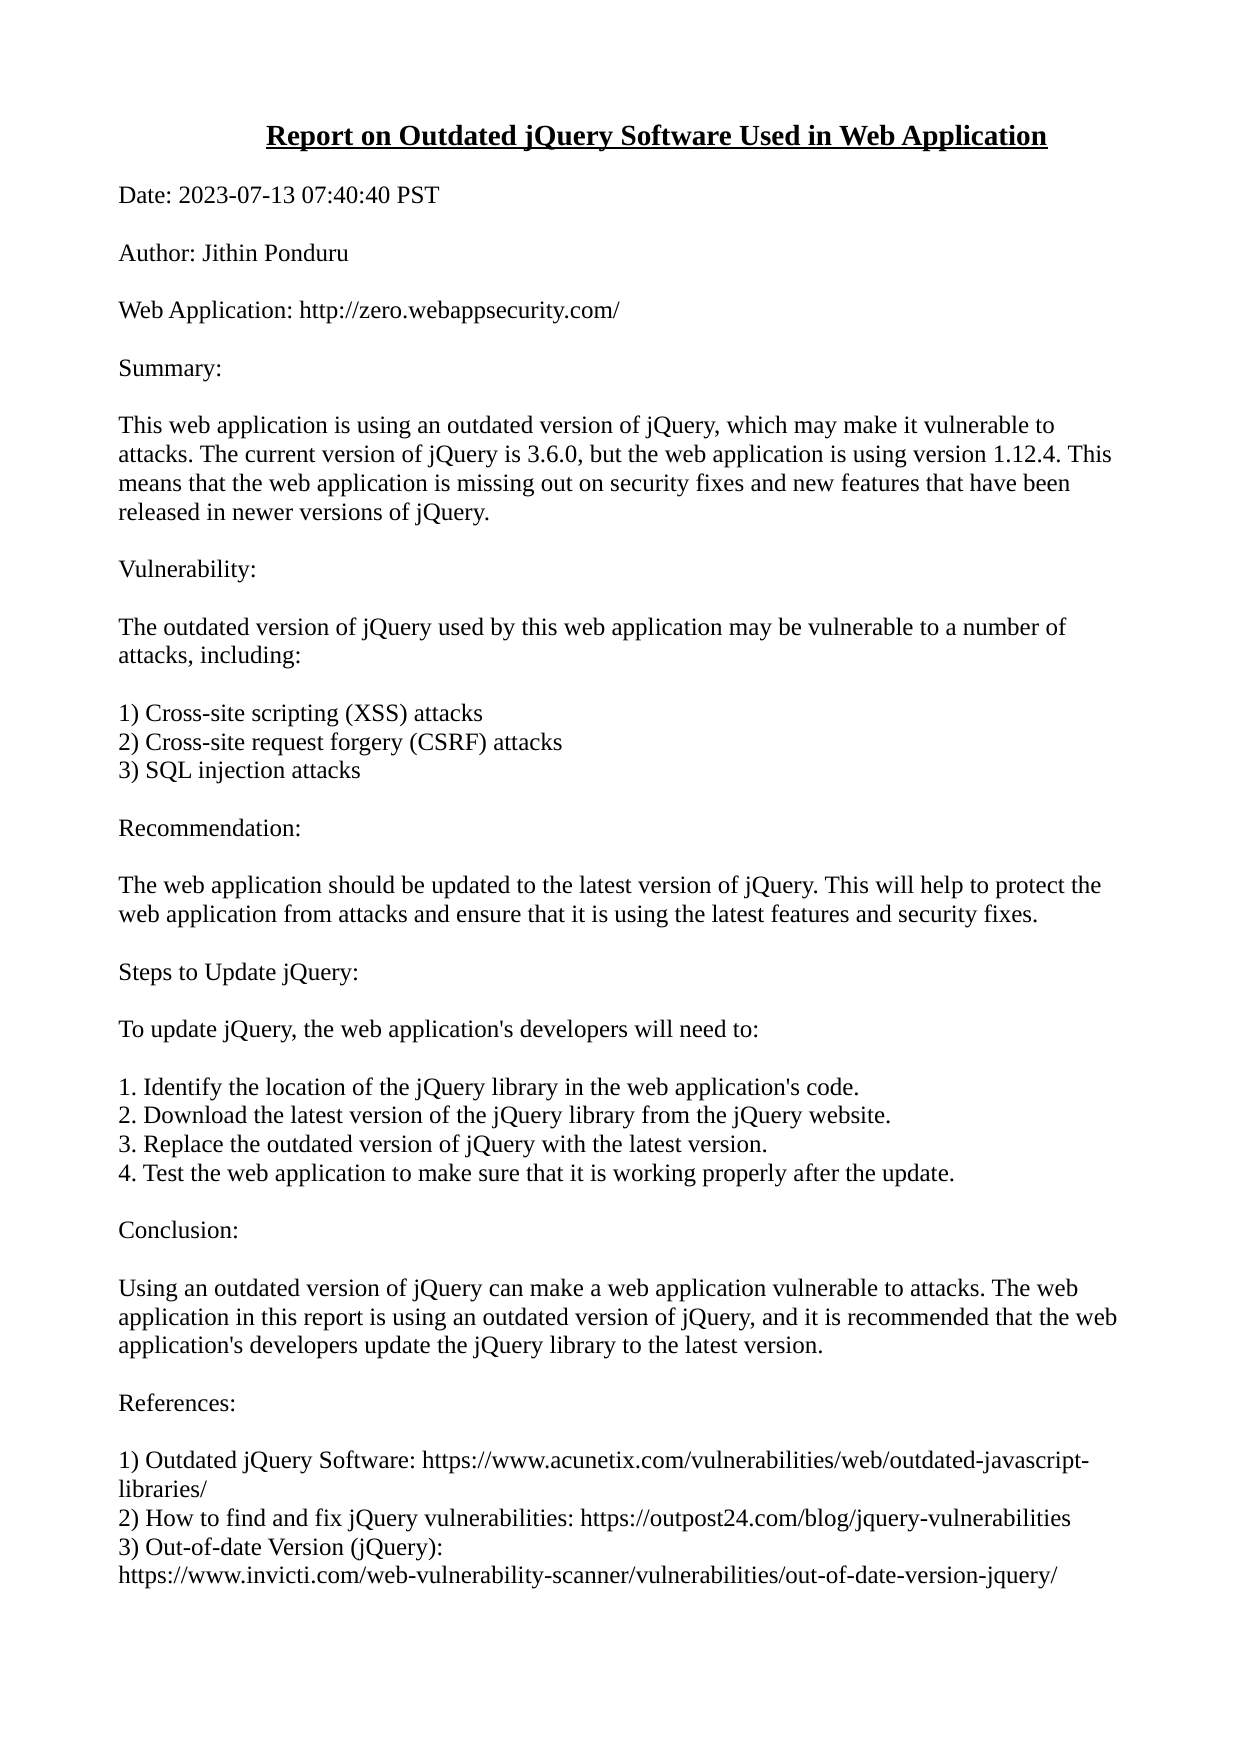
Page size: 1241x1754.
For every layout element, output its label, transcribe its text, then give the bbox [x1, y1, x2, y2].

text 2. Download the latest version of the jQuery library from the jQuery website. [118, 1100, 1122, 1129]
text Using an outdated version of jQuery can make a web application vulnerable to attacks. The web application in this report is using an outdated version of jQuery, and it is recommended that the web application's developers update the jQuery library to the latest version. [118, 1273, 1122, 1359]
text Recommendation: [118, 813, 1122, 842]
text 4. Test the web application to make sure that it is working properly after the update. [118, 1158, 1122, 1187]
text Date: 2023-07-13 07:40:40 PST [118, 180, 1122, 209]
text The outdated version of jQuery used by this web application may be vulnerable to a number of attacks, including: [118, 612, 1122, 669]
text Author: Jithin Ponduru [118, 238, 1122, 267]
text The web application should be updated to the latest version of jQuery. This will help to protect the web application from attacks and ensure that it is using the latest features and security fixes. [118, 870, 1122, 928]
text Summary: [118, 353, 1122, 382]
text Steps to Update jQuery: [118, 957, 1122, 985]
text Web Application: http://zero.webappsecurity.com/ [118, 295, 1122, 324]
text 1. Identify the location of the jQuery library in the web application's code. [118, 1072, 1122, 1100]
text 2) How to find and fix jQuery vulnerabilities: https://outpost24.com/blog/jquery-vulnerabilities [118, 1503, 1122, 1532]
text 1) Cross-site scripting (XSS) attacks [118, 698, 1122, 727]
text 3) SQL injection attacks [118, 755, 1122, 784]
text Report on Outdated jQuery Software Used in Web Application [118, 118, 1122, 152]
text 1) Outdated jQuery Software: https://www.acunetix.com/vulnerabilities/web/outdated-javascript-libraries/ [118, 1445, 1122, 1503]
text Conclusion: [118, 1215, 1122, 1244]
text To update jQuery, the web application's developers will need to: [118, 1014, 1122, 1043]
text Vulnerability: [118, 554, 1122, 583]
text References: [118, 1388, 1122, 1417]
text This web application is using an outdated version of jQuery, which may make it vulnerable to attacks. The current version of jQuery is 3.6.0, but the web application is using version 1.12.4. This means that the web application is missing out on security fixes and new features that have been released in newer versions of jQuery. [118, 410, 1122, 525]
text 2) Cross-site request forgery (CSRF) attacks [118, 727, 1122, 755]
text 3. Replace the outdated version of jQuery with the latest version. [118, 1129, 1122, 1158]
text 3) Out-of-date Version (jQuery): https://www.invicti.com/web-vulnerability-scanner/vulnerabilities/out-of-date-version-jquery/ [118, 1532, 1122, 1589]
